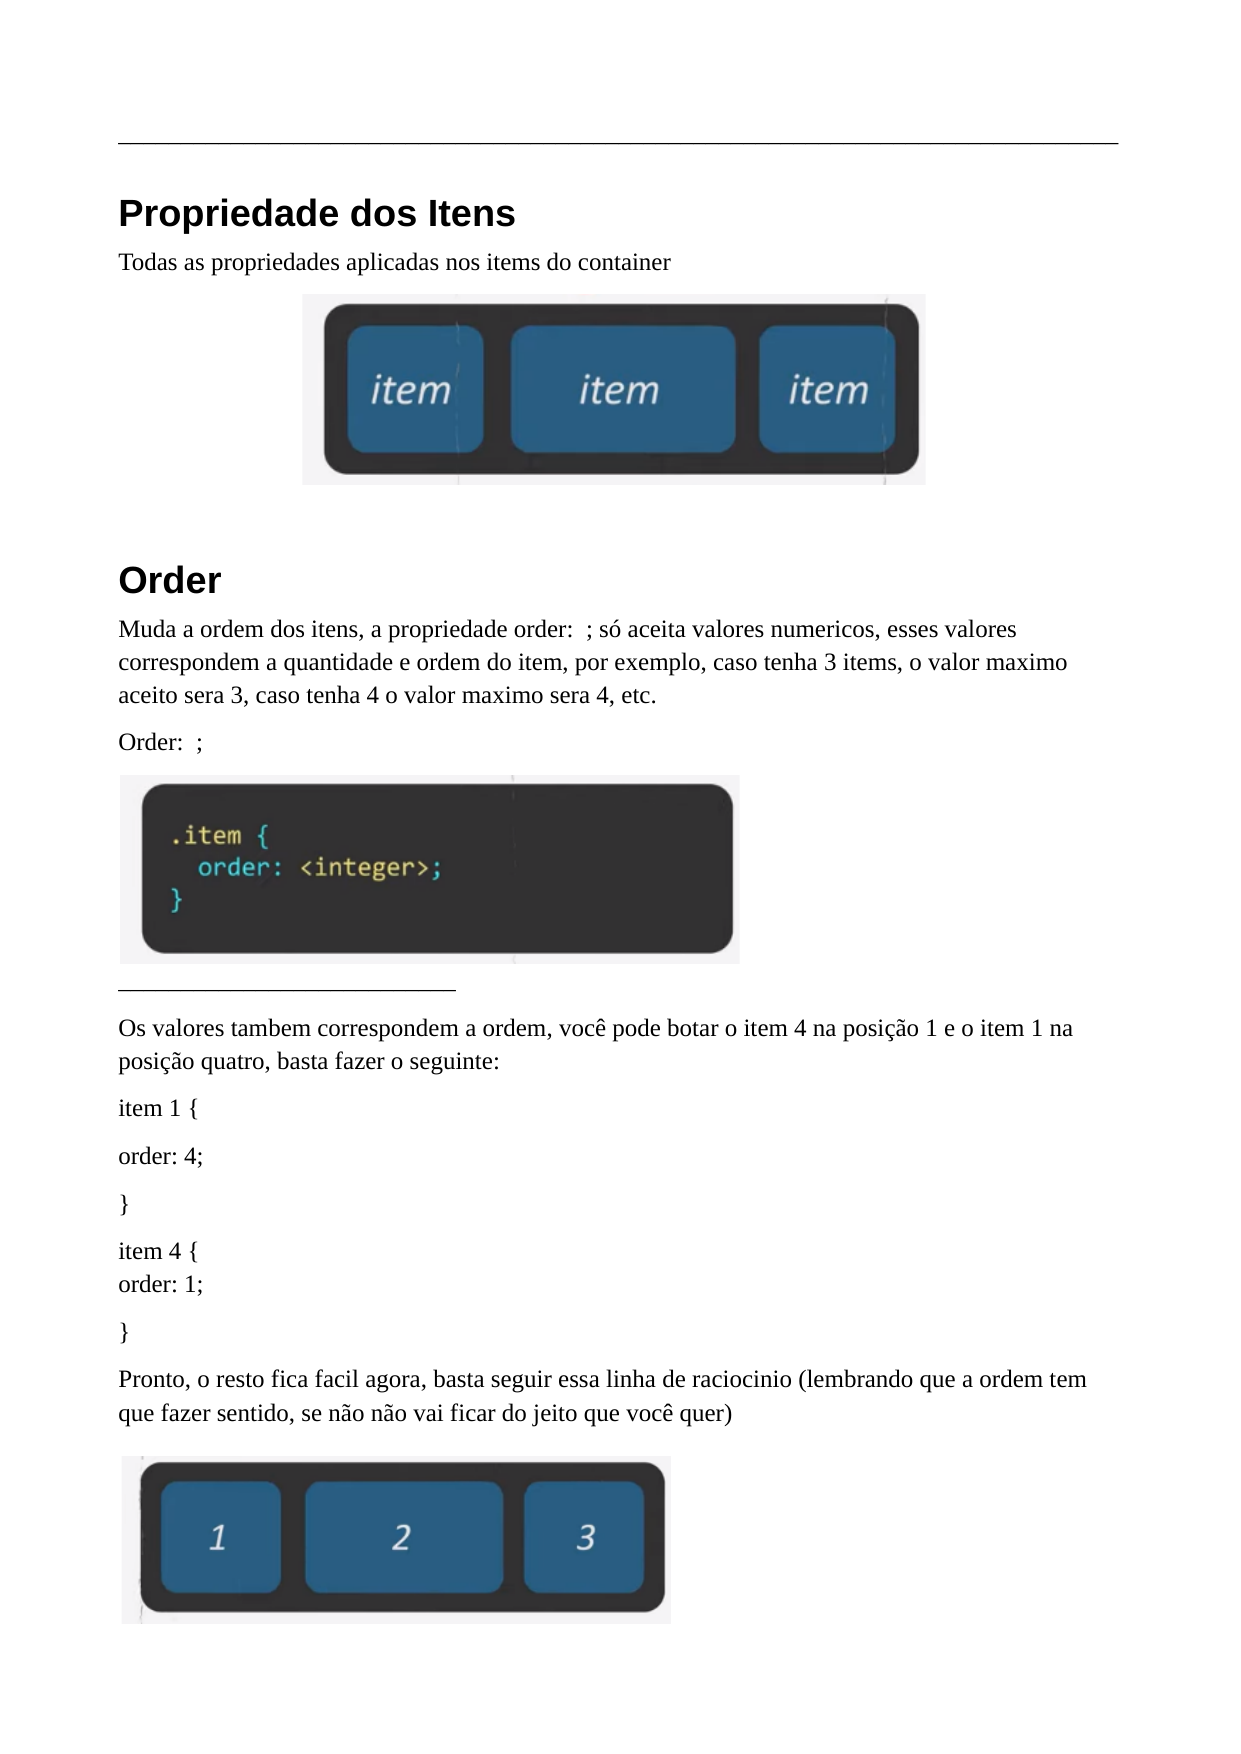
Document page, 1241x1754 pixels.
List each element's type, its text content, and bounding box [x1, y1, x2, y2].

text } [118, 1189, 1122, 1217]
picture [302, 294, 926, 485]
text ___________________________ [118, 965, 1122, 994]
picture [121, 1456, 671, 1624]
text ________________________________________________________________________________ [118, 118, 1122, 147]
text Os valores tambem correspondem a ordem, você pode botar o item 4 na posição 1 e o item 1 na posição quatro, basta fazer o seguinte: [118, 1013, 1122, 1075]
subtitle Order [118, 557, 1122, 601]
picture [120, 775, 740, 964]
text Muda a ordem dos itens, a propriedade order: ; só aceita valores numericos, esses valores correspondem a quantidade e ordem do item, por exemplo, caso tenha 3 items, o valor maximo aceito sera 3, caso tenha 4 o valor maximo sera 4, etc. [118, 614, 1122, 708]
text item 1 { [118, 1093, 1122, 1122]
text Pronto, o resto fica facil agora, basta seguir essa linha de raciocinio (lembrando que a ordem tem que fazer sentido, se não não vai ficar do jeito que você quer) [118, 1364, 1122, 1426]
text } [118, 1317, 1122, 1346]
text order: 4; [118, 1141, 1122, 1170]
text item 4 { order: 1; [118, 1236, 1122, 1298]
text Todas as propriedades aplicadas nos items do container [118, 247, 1122, 276]
text Order: ; [118, 727, 1122, 756]
subtitle Propriedade dos Itens [118, 191, 1122, 234]
